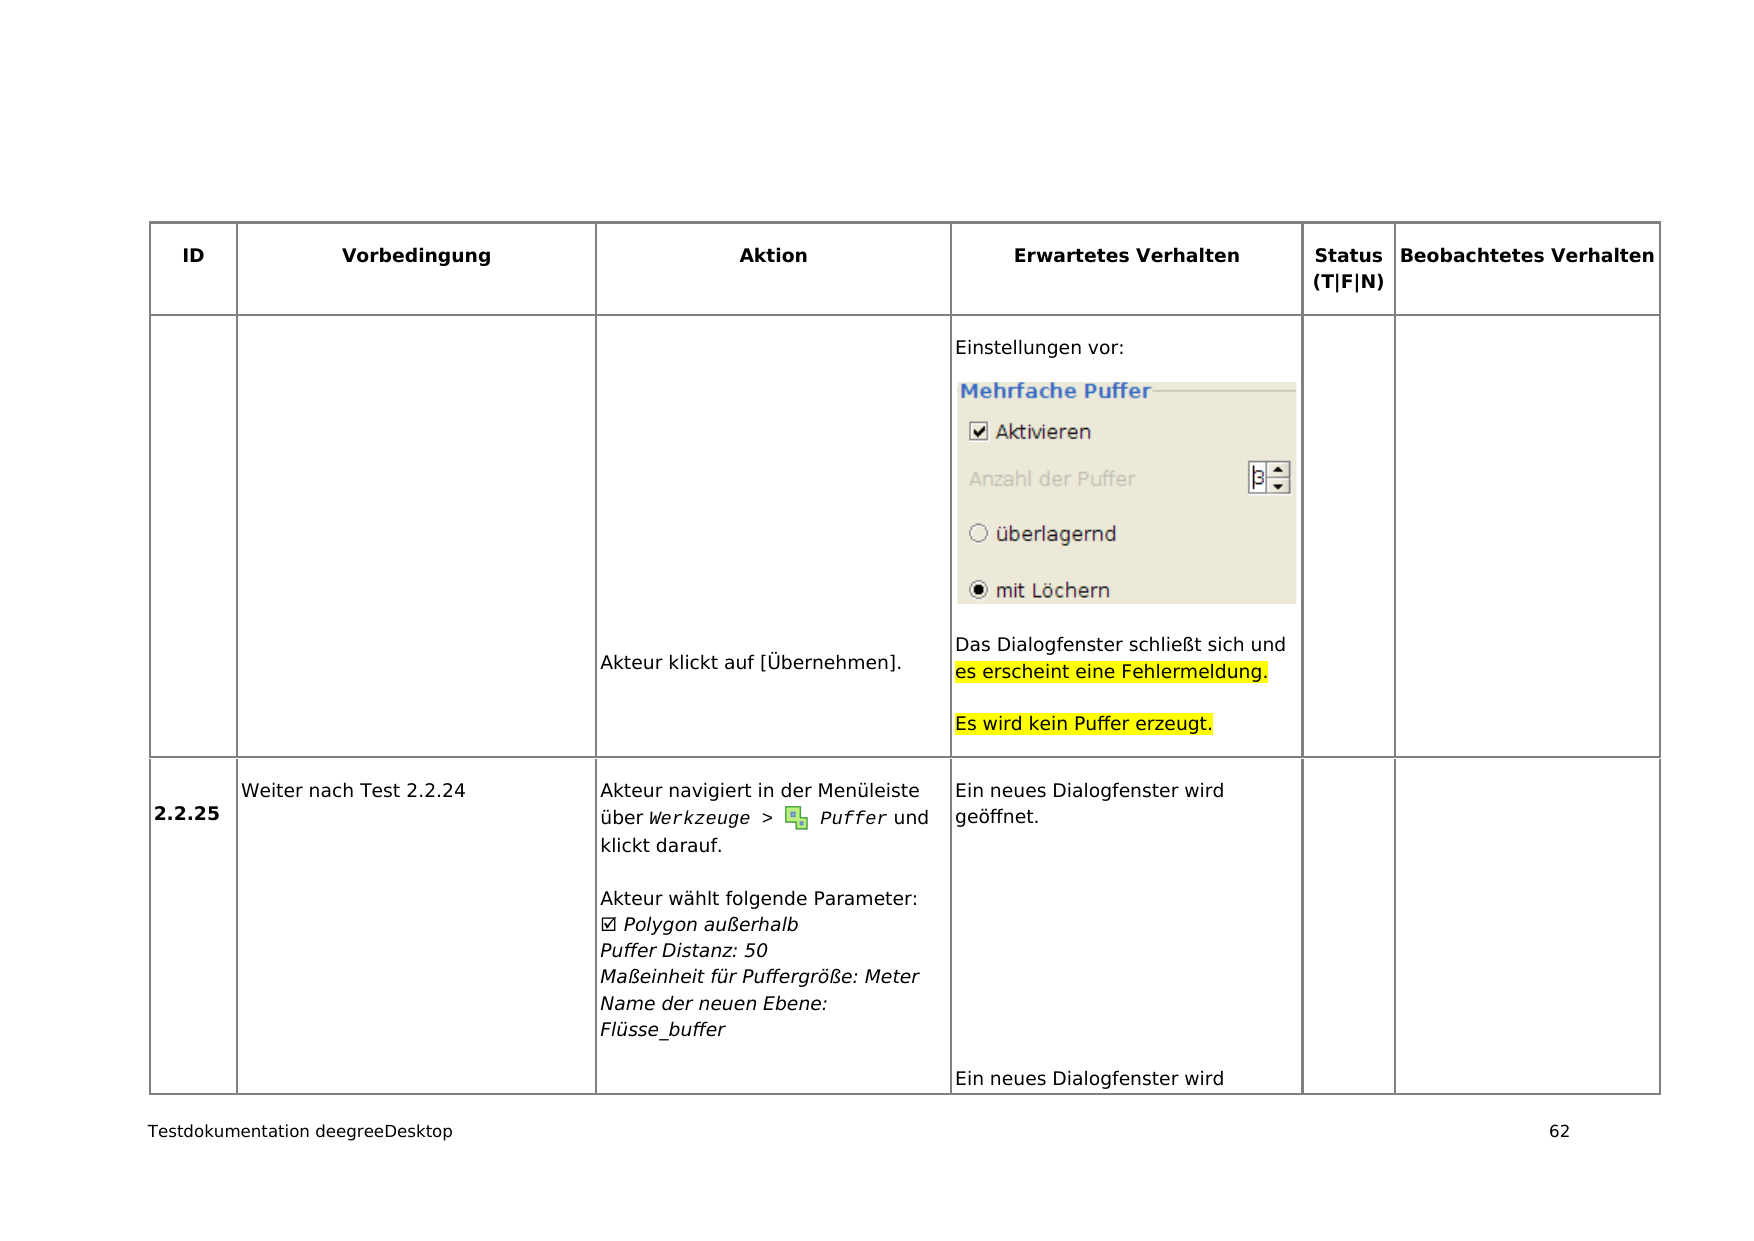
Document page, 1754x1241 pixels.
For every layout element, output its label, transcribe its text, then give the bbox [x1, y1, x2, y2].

table_cell [151, 759, 236, 1093]
picture [784, 806, 809, 831]
table_header Aktion [597, 224, 950, 314]
table_cell Einstellungen vor: Das Dialogfenster schließt sich und es erscheint eine Fehlermeldung. Es wird kein Puffer erzeugt. [952, 316, 1301, 756]
table_cell [1396, 316, 1659, 756]
table_cell Akteur navigiert in der Menüleiste über Werkzeuge > Puffer und klickt darauf. Akteur wählt folgende Parameter:  Polygon außerhalb Puffer Distanz: 50 Maßeinheit für Puffergröße: Meter Name der neuen Ebene: Flüsse_buffer [597, 759, 950, 1093]
table_header Beobachtetes Verhalten [1396, 224, 1659, 314]
table_header Erwartetes Verhalten [952, 224, 1301, 314]
table_header ID [151, 224, 236, 314]
table_cell Weiter nach Test 2.2.24 [238, 759, 595, 1093]
table_cell Ein neues Dialogfenster wird geöffnet. Ein neues Dialogfenster wird [952, 759, 1301, 1093]
picture [957, 382, 1297, 604]
table_cell Akteur klickt auf [Übernehmen]. [597, 316, 950, 756]
table_header Status (T|F|N) [1304, 224, 1394, 314]
table_header Vorbedingung [238, 224, 595, 314]
table_cell [1304, 316, 1394, 756]
table_cell [238, 316, 595, 756]
table_cell [1304, 759, 1394, 1093]
table_cell [151, 316, 236, 756]
table_cell [1396, 759, 1659, 1093]
